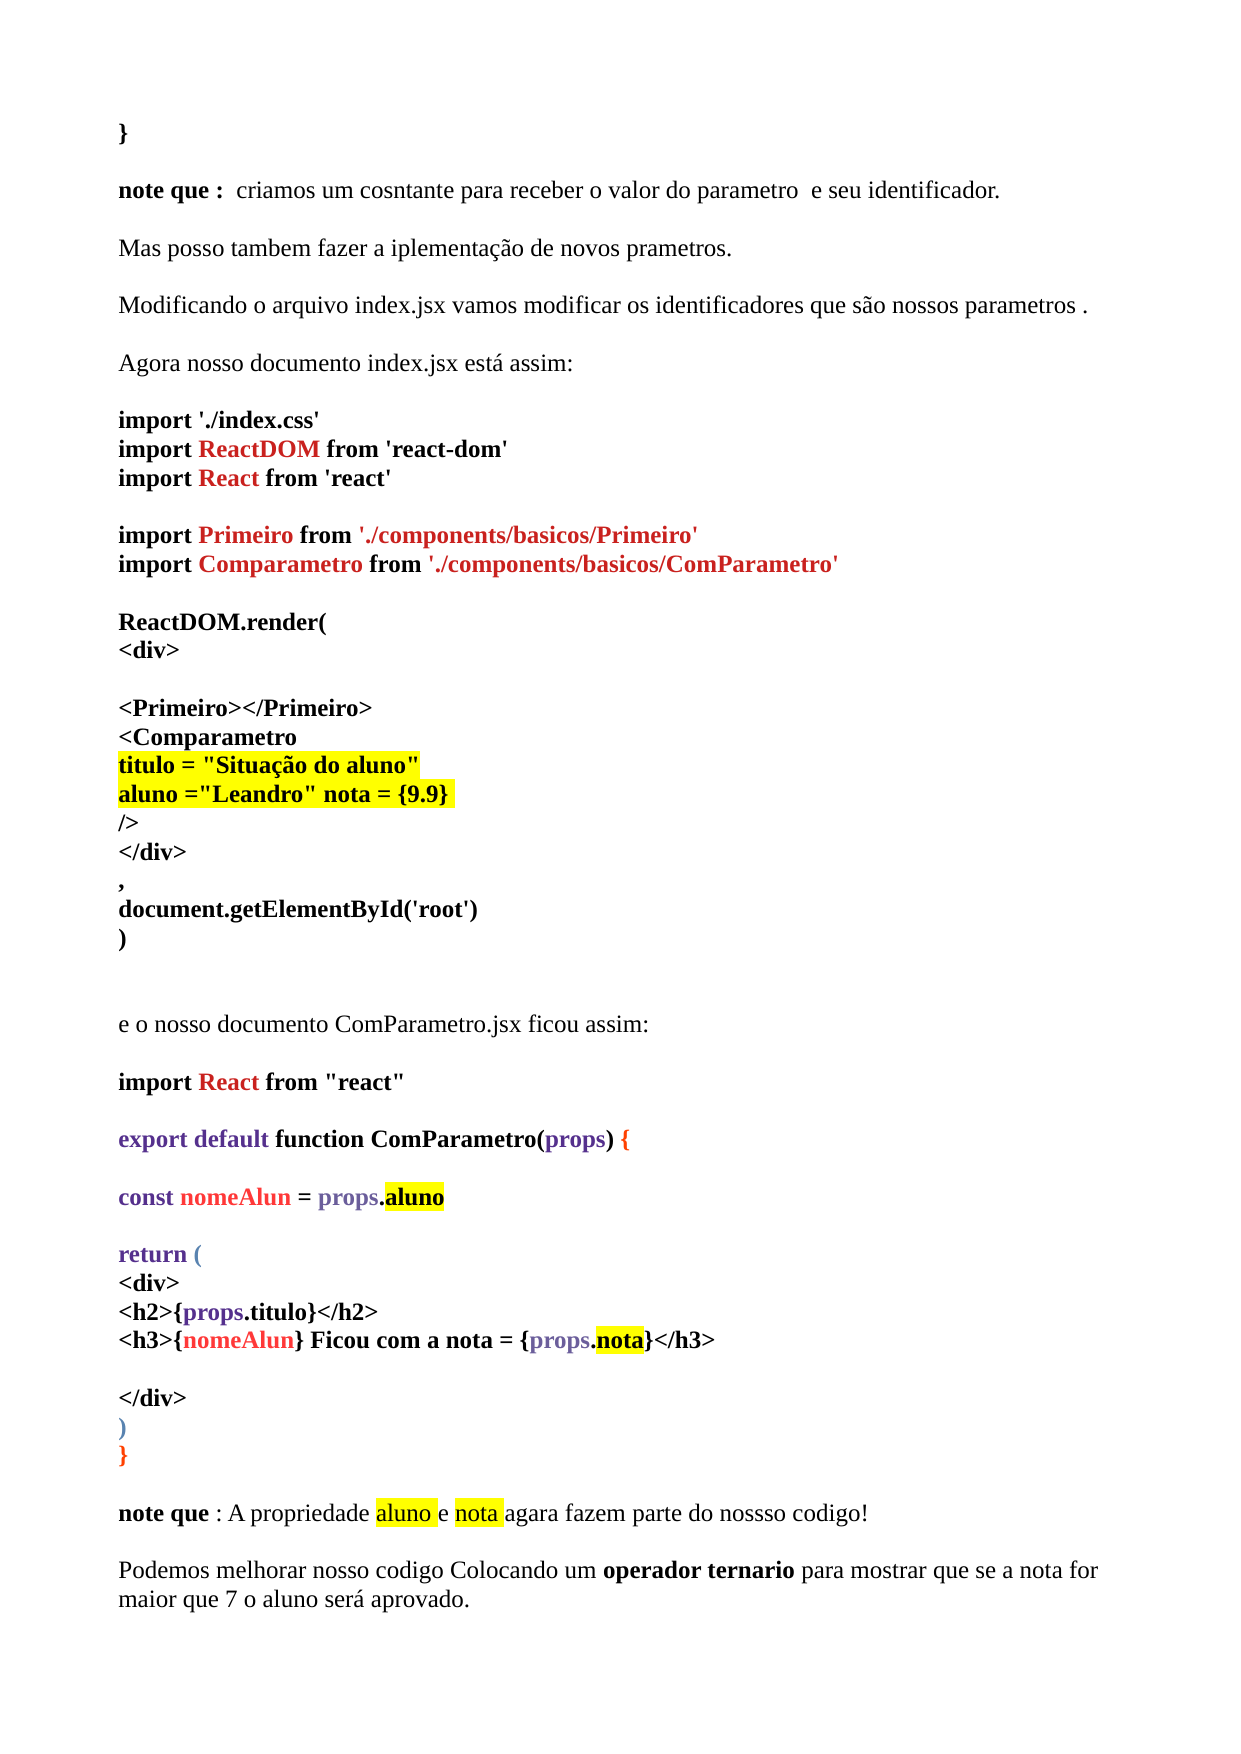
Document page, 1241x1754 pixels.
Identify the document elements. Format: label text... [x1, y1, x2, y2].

text Mas posso tambem fazer a iplementação de novos prametros. [118, 233, 1122, 262]
text ReactDOM.render( [118, 607, 1122, 636]
text <div> [118, 1268, 1122, 1297]
text ) [118, 1412, 1122, 1441]
text Modificando o arquivo index.jsx vamos modificar os identificadores que são nossos parametros . [118, 291, 1122, 319]
text </div> [118, 837, 1122, 866]
text , [118, 866, 1122, 894]
text import Primeiro from './components/basicos/Primeiro' [118, 521, 1122, 549]
text ) [118, 923, 1122, 952]
text import ReactDOM from 'react-dom' [118, 434, 1122, 463]
text <h3>{nomeAlun} Ficou com a nota = {props.nota}</h3> [118, 1326, 1122, 1354]
text export default function ComParametro(props) { [118, 1124, 1122, 1153]
text titulo = "Situação do aluno" [118, 751, 1122, 779]
text <Primeiro></Primeiro> [118, 693, 1122, 722]
text return ( [118, 1239, 1122, 1268]
text aluno ="Leandro" nota = {9.9} [118, 779, 1122, 808]
text </div> [118, 1383, 1122, 1412]
text <h2>{props.titulo}</h2> [118, 1297, 1122, 1326]
text import './index.css' [118, 406, 1122, 434]
text import React from 'react' [118, 463, 1122, 492]
text } [118, 118, 1122, 147]
text const nomeAlun = props.aluno [118, 1182, 1122, 1211]
text document.getElementById('root') [118, 894, 1122, 923]
text import React from "react" [118, 1067, 1122, 1096]
text Podemos melhorar nosso codigo Colocando um operador ternario para mostrar que se a nota for maior que 7 o aluno será aprovado. [118, 1556, 1122, 1613]
text e o nosso documento ComParametro.jsx ficou assim: [118, 1009, 1122, 1038]
text <Comparametro [118, 722, 1122, 751]
text note que : A propriedade aluno e nota agara fazem parte do nossso codigo! [118, 1498, 1122, 1527]
text /> [118, 808, 1122, 837]
text <div> [118, 636, 1122, 664]
text Agora nosso documento index.jsx está assim: [118, 348, 1122, 377]
text } [118, 1441, 1122, 1469]
text import Comparametro from './components/basicos/ComParametro' [118, 549, 1122, 578]
text note que : criamos um cosntante para receber o valor do parametro e seu identificador. [118, 176, 1122, 204]
